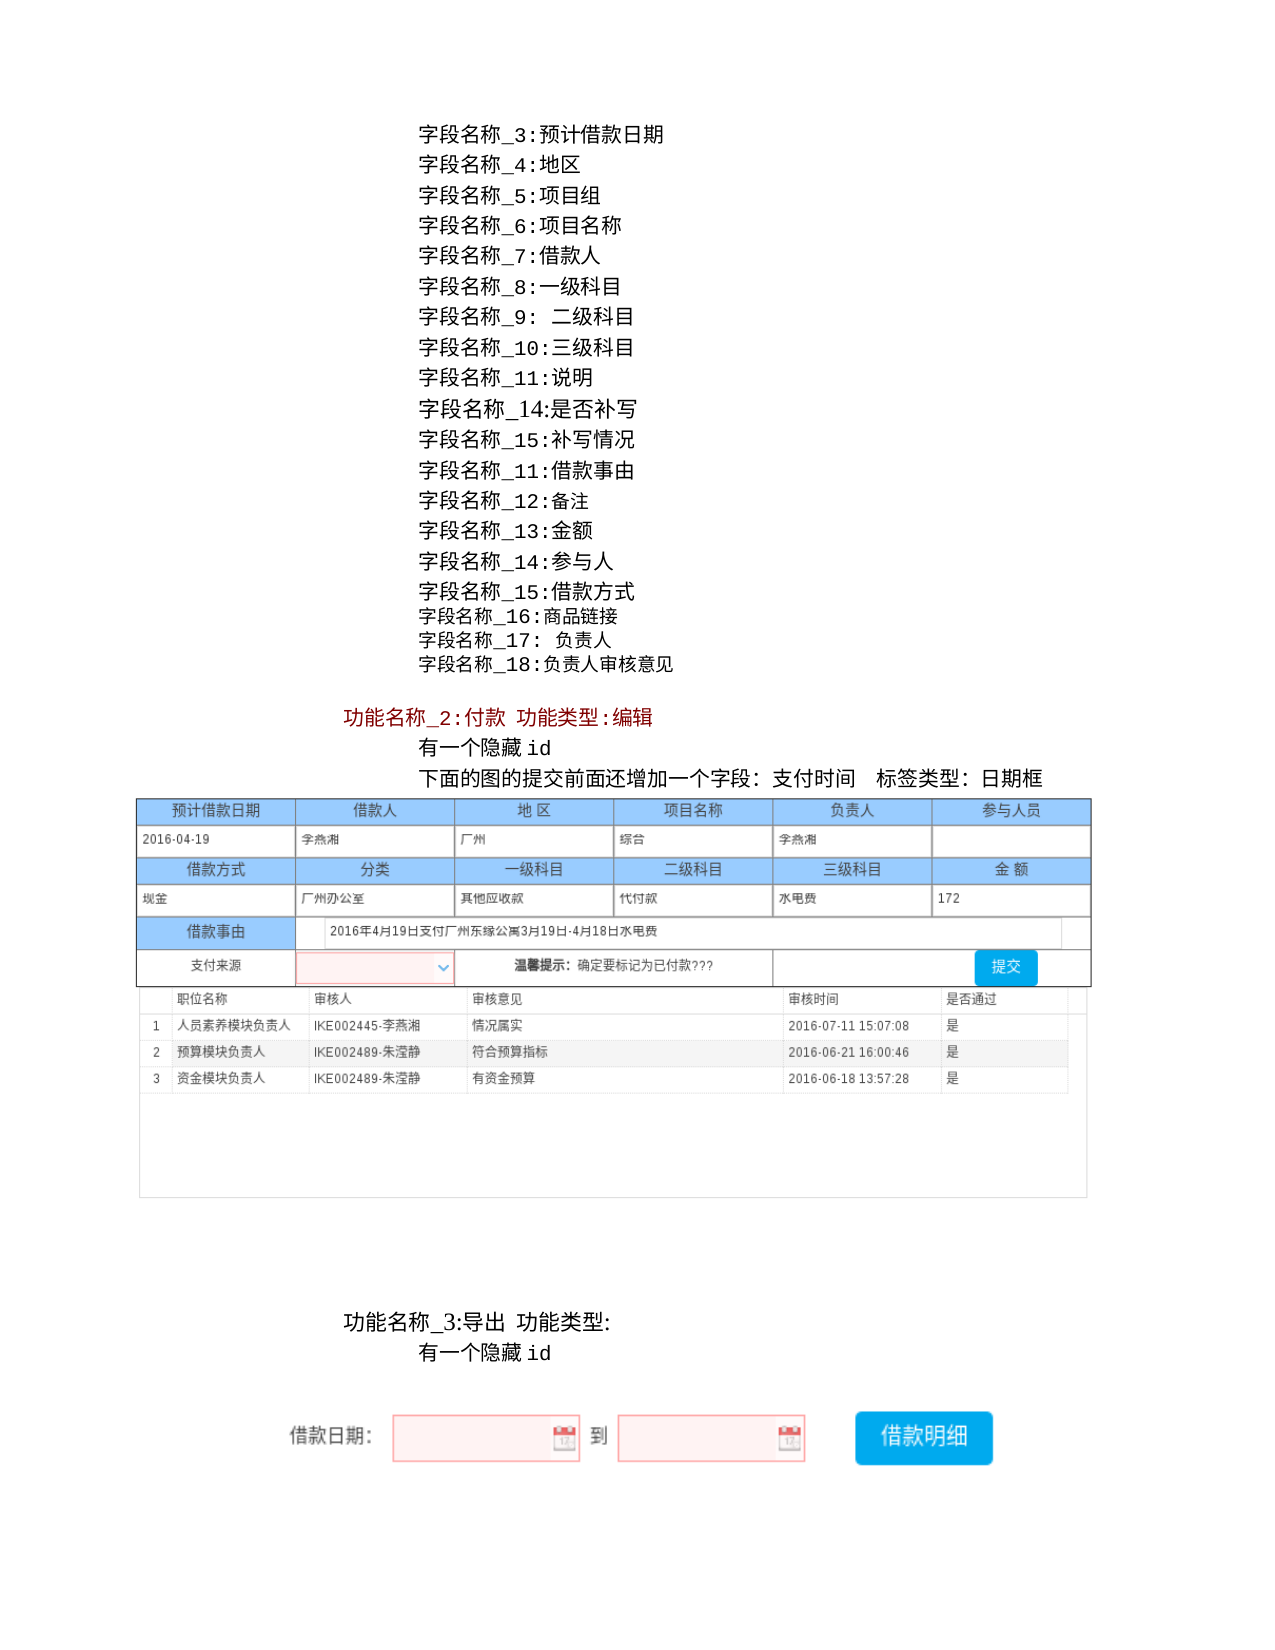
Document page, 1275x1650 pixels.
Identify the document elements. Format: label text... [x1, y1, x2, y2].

text 字段名称_10:三级科目 [118, 331, 1157, 361]
text 功能名称_2:付款 功能类型:编辑 [118, 701, 1157, 732]
text 字段名称_14:参与人 [118, 545, 1157, 576]
text 有一个隐藏id [118, 732, 1157, 762]
text 功能名称_3:导出 功能类型: [118, 1305, 1157, 1336]
text 字段名称_12:备注 [118, 484, 1157, 515]
text 字段名称_16:商品链接 [118, 606, 1157, 630]
text 字段名称_17: 负责人 [118, 630, 1157, 654]
text 字段名称_11:说明 [118, 361, 1157, 392]
text 字段名称_5:项目组 [118, 179, 1157, 209]
text 字段名称_6:项目名称 [118, 209, 1157, 240]
text 字段名称_7:借款人 [118, 240, 1157, 270]
picture [118, 792, 1157, 1234]
text 字段名称_15:借款方式 [118, 576, 1157, 606]
text 字段名称_4:地区 [118, 148, 1157, 179]
picture [227, 1366, 1048, 1497]
text 字段名称_11:借款事由 [118, 454, 1157, 484]
text 有一个隐藏id [118, 1336, 1157, 1367]
text 字段名称_18:负责人审核意见 [118, 654, 1157, 678]
text 字段名称_15:补写情况 [118, 423, 1157, 454]
text 字段名称_14:是否补写 [118, 392, 1157, 423]
text 字段名称_8:一级科目 [118, 270, 1157, 301]
text 字段名称_9: 二级科目 [118, 301, 1157, 331]
text 下面的图的提交前面还增加一个字段：支付时间 标签类型：日期框 [118, 762, 1157, 792]
text 字段名称_13:金额 [118, 515, 1157, 545]
text 字段名称_3:预计借款日期 [118, 118, 1157, 148]
